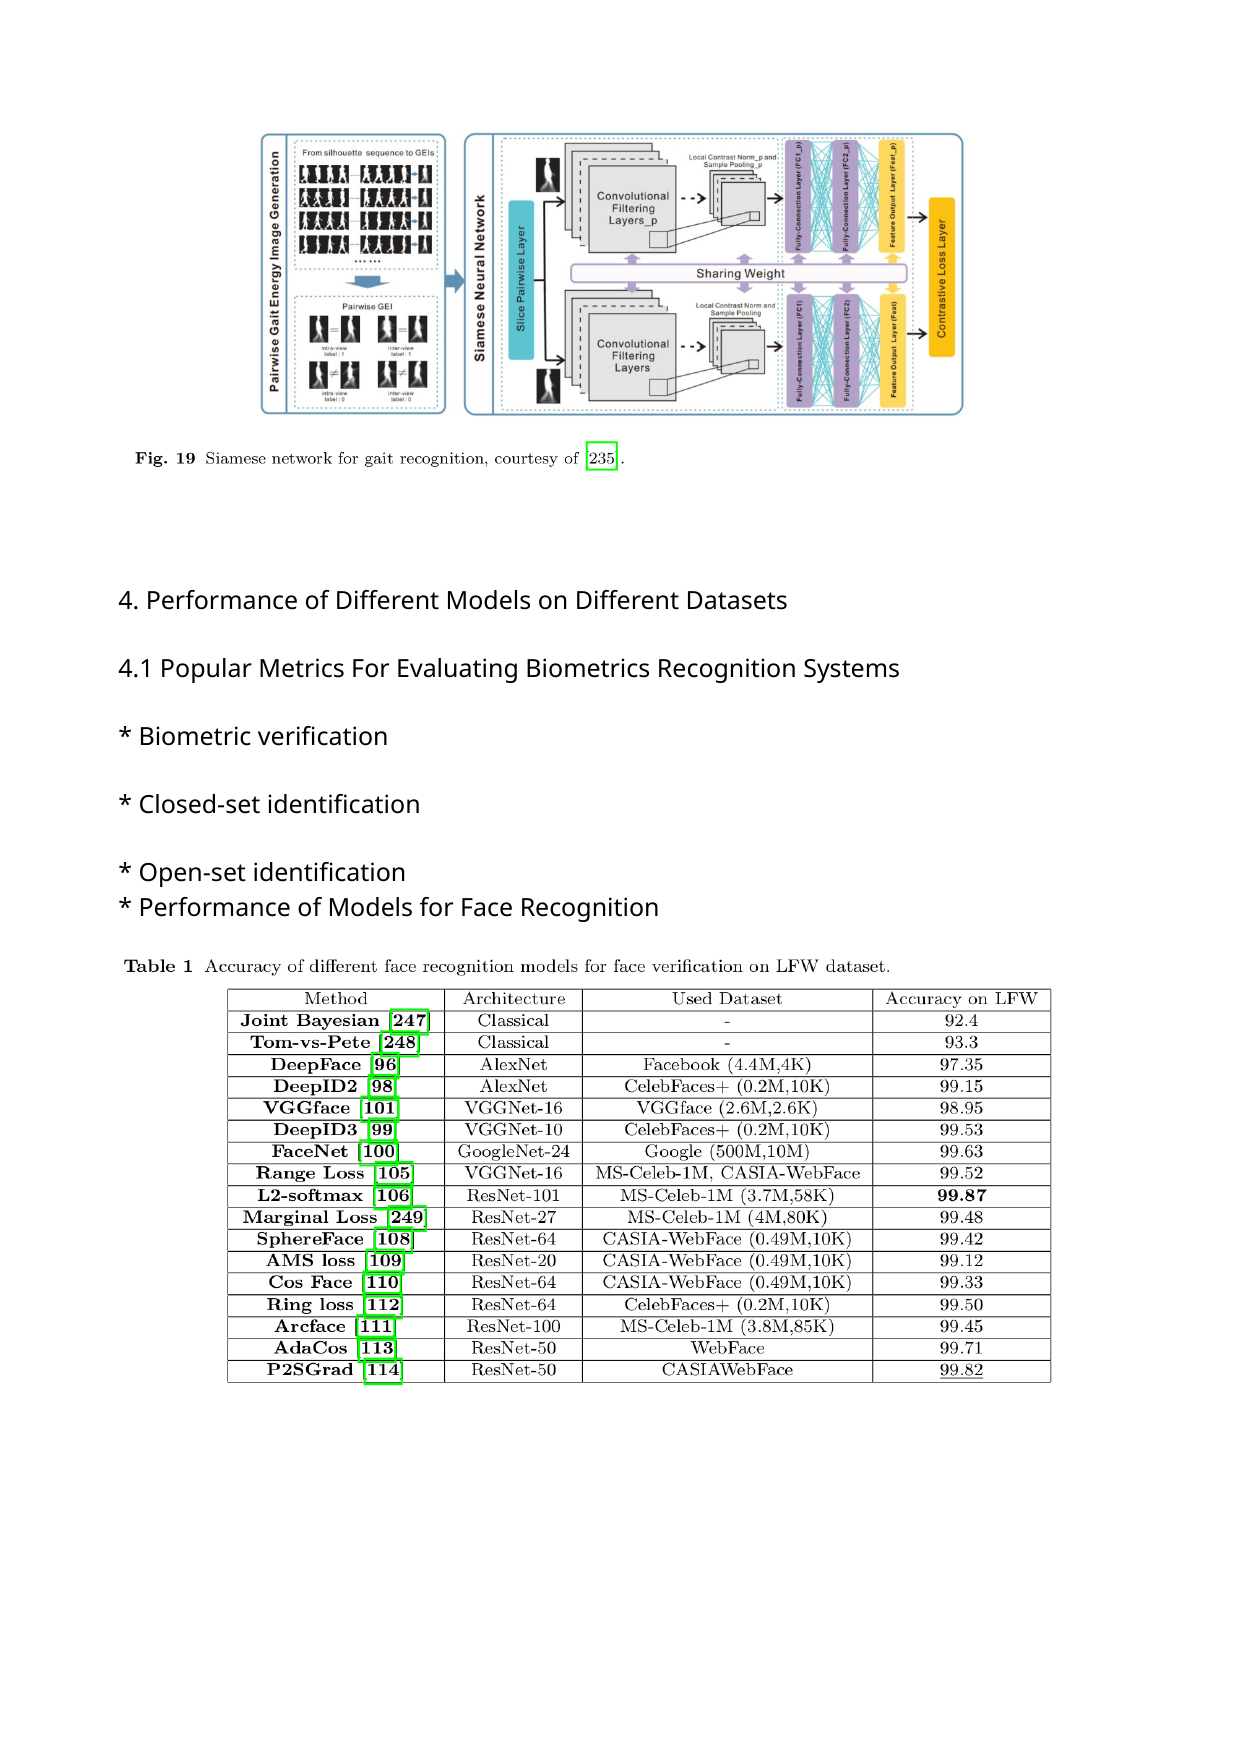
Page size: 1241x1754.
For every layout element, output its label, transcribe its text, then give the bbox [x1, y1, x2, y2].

text * Performance of Models for Face Recognition [118, 889, 1122, 923]
text * Open-set identification [118, 855, 1122, 889]
text 4.1 Popular Metrics For Evaluating Biometrics Recognition Systems [118, 651, 1122, 685]
text * Biometric verification [118, 719, 1122, 753]
picture [118, 118, 1123, 481]
picture [118, 957, 1123, 1393]
text * Closed-set identification [118, 787, 1122, 821]
text 4. Performance of Different Models on Different Datasets [118, 583, 1122, 617]
